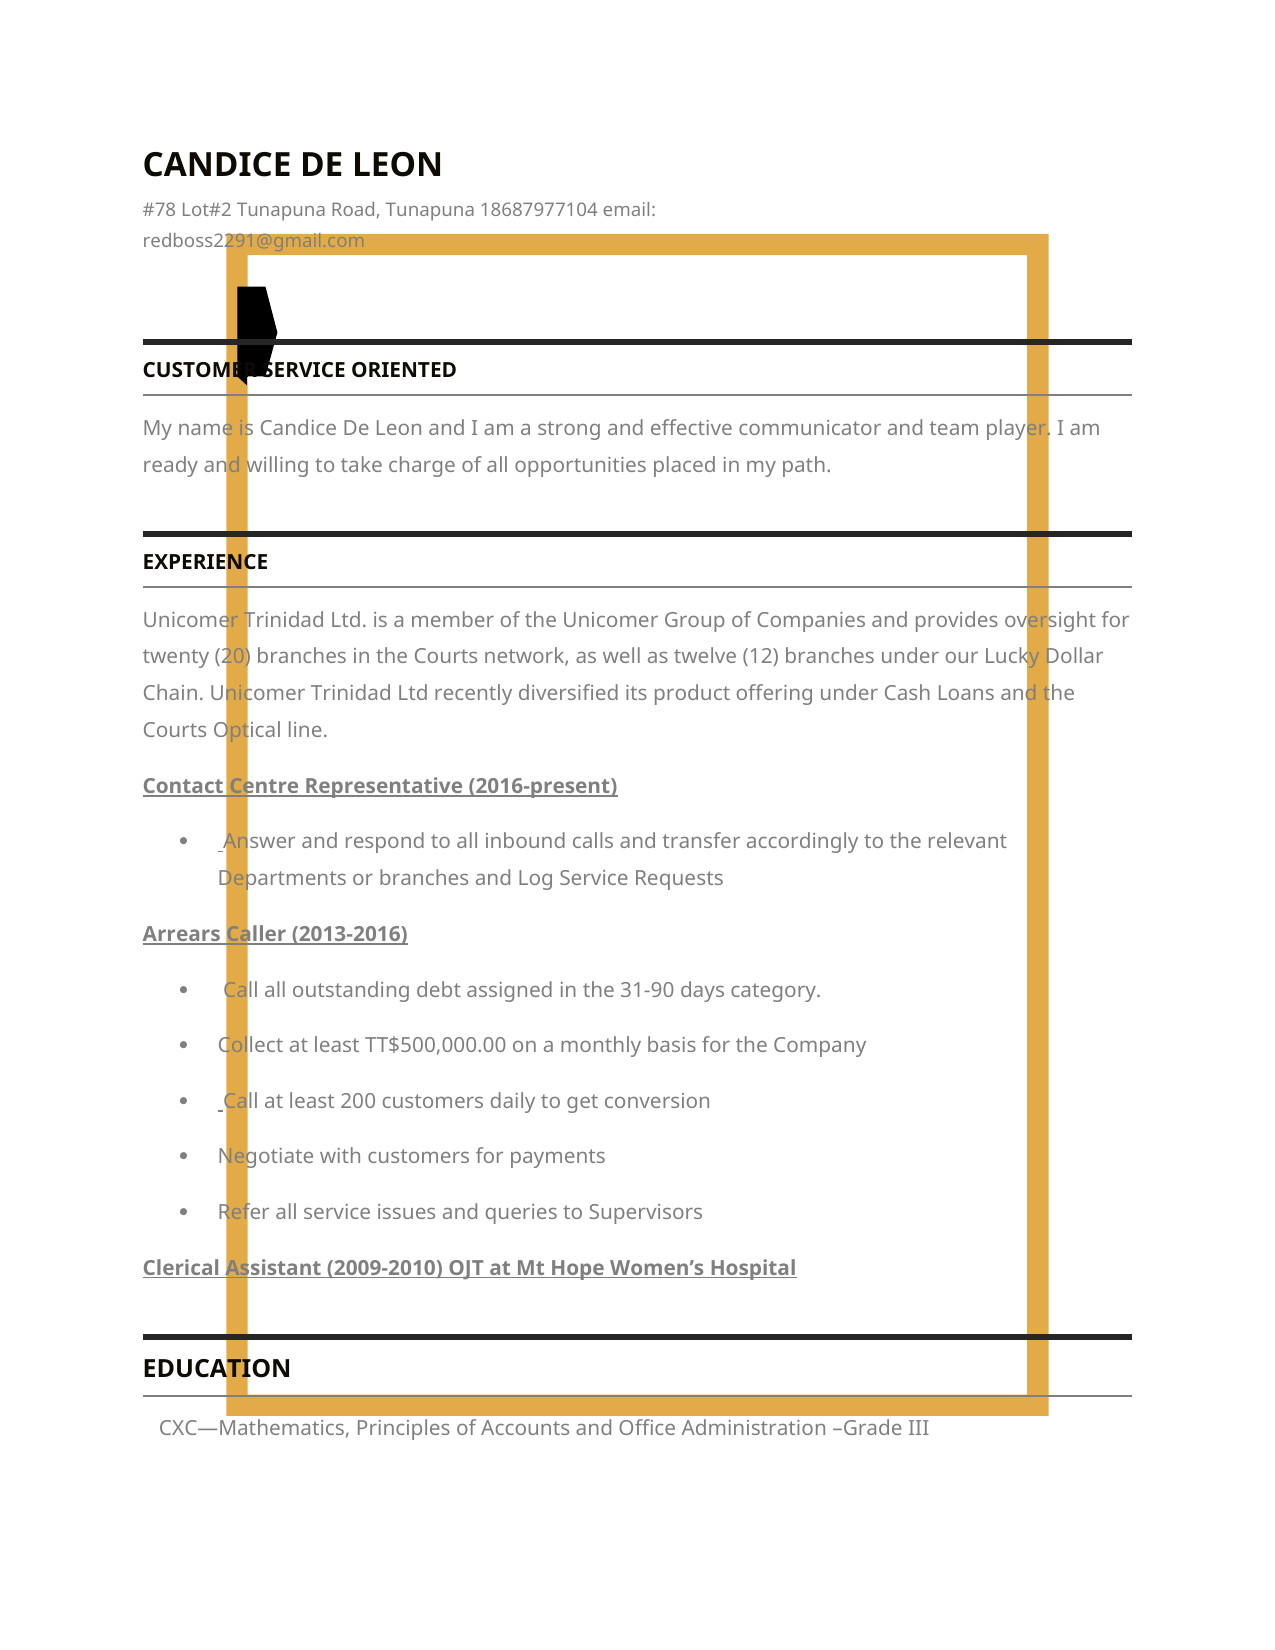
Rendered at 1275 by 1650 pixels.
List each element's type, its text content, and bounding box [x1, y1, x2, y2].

text Contact Centre Representative (2016-present) [142, 771, 226, 795]
list Call all outstanding debt assigned in the 31-90 days category. [180, 975, 226, 1003]
list Answer and respond to all inbound calls and transfer accordingly to the relevant Departments or branches and Log Service Requests [180, 827, 226, 892]
text CANDICE DE LEON [142, 147, 1132, 184]
text Unicomer Trinidad Ltd. is a member of the Unicomer Group of Companies and provides oversight for twenty (20) branches in the Courts network, as well as twelve (12) branches under our Lucky Dollar Chain. Unicomer Trinidad Ltd recently diversified its product offering under Cash Loans and the Courts Optical line. [248, 605, 1027, 744]
list Negotiate with customers for payments [1049, 1142, 1132, 1170]
text My name is Candice De Leon and I am a strong and effective communicator and team player. I am ready and willing to take charge of all opportunities placed in my path. [142, 413, 226, 478]
text #78 Lot#2 Tunapuna Road, Tunapuna 18687977104 email: redboss2291@gmail.com [142, 196, 832, 252]
subtitle Customer service oriented [1049, 345, 1132, 394]
list Refer all service issues and queries to Supervisors [1049, 1197, 1132, 1226]
list Collect at least TT$500,000.00 on a monthly basis for the Company [1049, 1030, 1132, 1059]
text Arrears Caller (2013-2016) [142, 919, 226, 943]
list Call at least 200 customers daily to get conversion [180, 1086, 226, 1114]
text Contact Centre Representative (2016-present) [248, 771, 1027, 799]
text My name is Candice De Leon and I am a strong and effective communicator and team player. I am ready and willing to take charge of all opportunities placed in my path. [248, 413, 1027, 478]
subtitle Education [248, 1340, 1027, 1394]
list Negotiate with customers for payments [180, 1142, 226, 1170]
text Arrears Caller (2013-2016) [248, 919, 1027, 948]
list Refer all service issues and queries to Supervisors [248, 1197, 1027, 1226]
list Call all outstanding debt assigned in the 31-90 days category. [1049, 975, 1132, 1003]
text Clerical Assistant (2009-2010) OJT at Mt Hope Women’s Hospital [142, 1253, 226, 1277]
text Clerical Assistant (2009-2010) OJT at Mt Hope Women’s Hospital [1049, 1253, 1132, 1281]
subtitle Education [142, 1335, 226, 1397]
text Unicomer Trinidad Ltd. is a member of the Unicomer Group of Companies and provides oversight for twenty (20) branches in the Courts network, as well as twelve (12) branches under our Lucky Dollar Chain. Unicomer Trinidad Ltd recently diversified its product offering under Cash Loans and the Courts Optical line. [142, 605, 226, 744]
list Answer and respond to all inbound calls and transfer accordingly to the relevant Departments or branches and Log Service Requests [248, 827, 1027, 892]
subtitle Customer service oriented [248, 345, 1027, 394]
list Call at least 200 customers daily to get conversion [1049, 1086, 1132, 1114]
text Arrears Caller (2013-2016) [1049, 919, 1132, 948]
list Collect at least TT$500,000.00 on a monthly basis for the Company [180, 1030, 226, 1059]
subtitle Experience [142, 532, 226, 588]
text CXC—Mathematics, Principles of Accounts and Office Administration –Grade III [142, 1413, 1132, 1442]
text Unicomer Trinidad Ltd. is a member of the Unicomer Group of Companies and provides oversight for twenty (20) branches in the Courts network, as well as twelve (12) branches under our Lucky Dollar Chain. Unicomer Trinidad Ltd recently diversified its product offering under Cash Loans and the Courts Optical line. [1049, 605, 1132, 744]
subtitle Customer service oriented [142, 340, 226, 396]
list Collect at least TT$500,000.00 on a monthly basis for the Company [248, 1030, 1027, 1059]
text Contact Centre Representative (2016-present) [1049, 771, 1132, 799]
subtitle Education [1049, 1340, 1132, 1395]
list Negotiate with customers for payments [248, 1142, 1027, 1170]
subtitle Experience [248, 537, 1027, 586]
list Refer all service issues and queries to Supervisors [180, 1197, 226, 1226]
list Call all outstanding debt assigned in the 31-90 days category. [248, 975, 1027, 1003]
subtitle Experience [1049, 537, 1132, 586]
list Call at least 200 customers daily to get conversion [248, 1086, 1027, 1114]
text Clerical Assistant (2009-2010) OJT at Mt Hope Women’s Hospital [248, 1253, 1027, 1281]
list Answer and respond to all inbound calls and transfer accordingly to the relevant Departments or branches and Log Service Requests [1049, 827, 1132, 892]
text My name is Candice De Leon and I am a strong and effective communicator and team player. I am ready and willing to take charge of all opportunities placed in my path. [1049, 413, 1132, 478]
